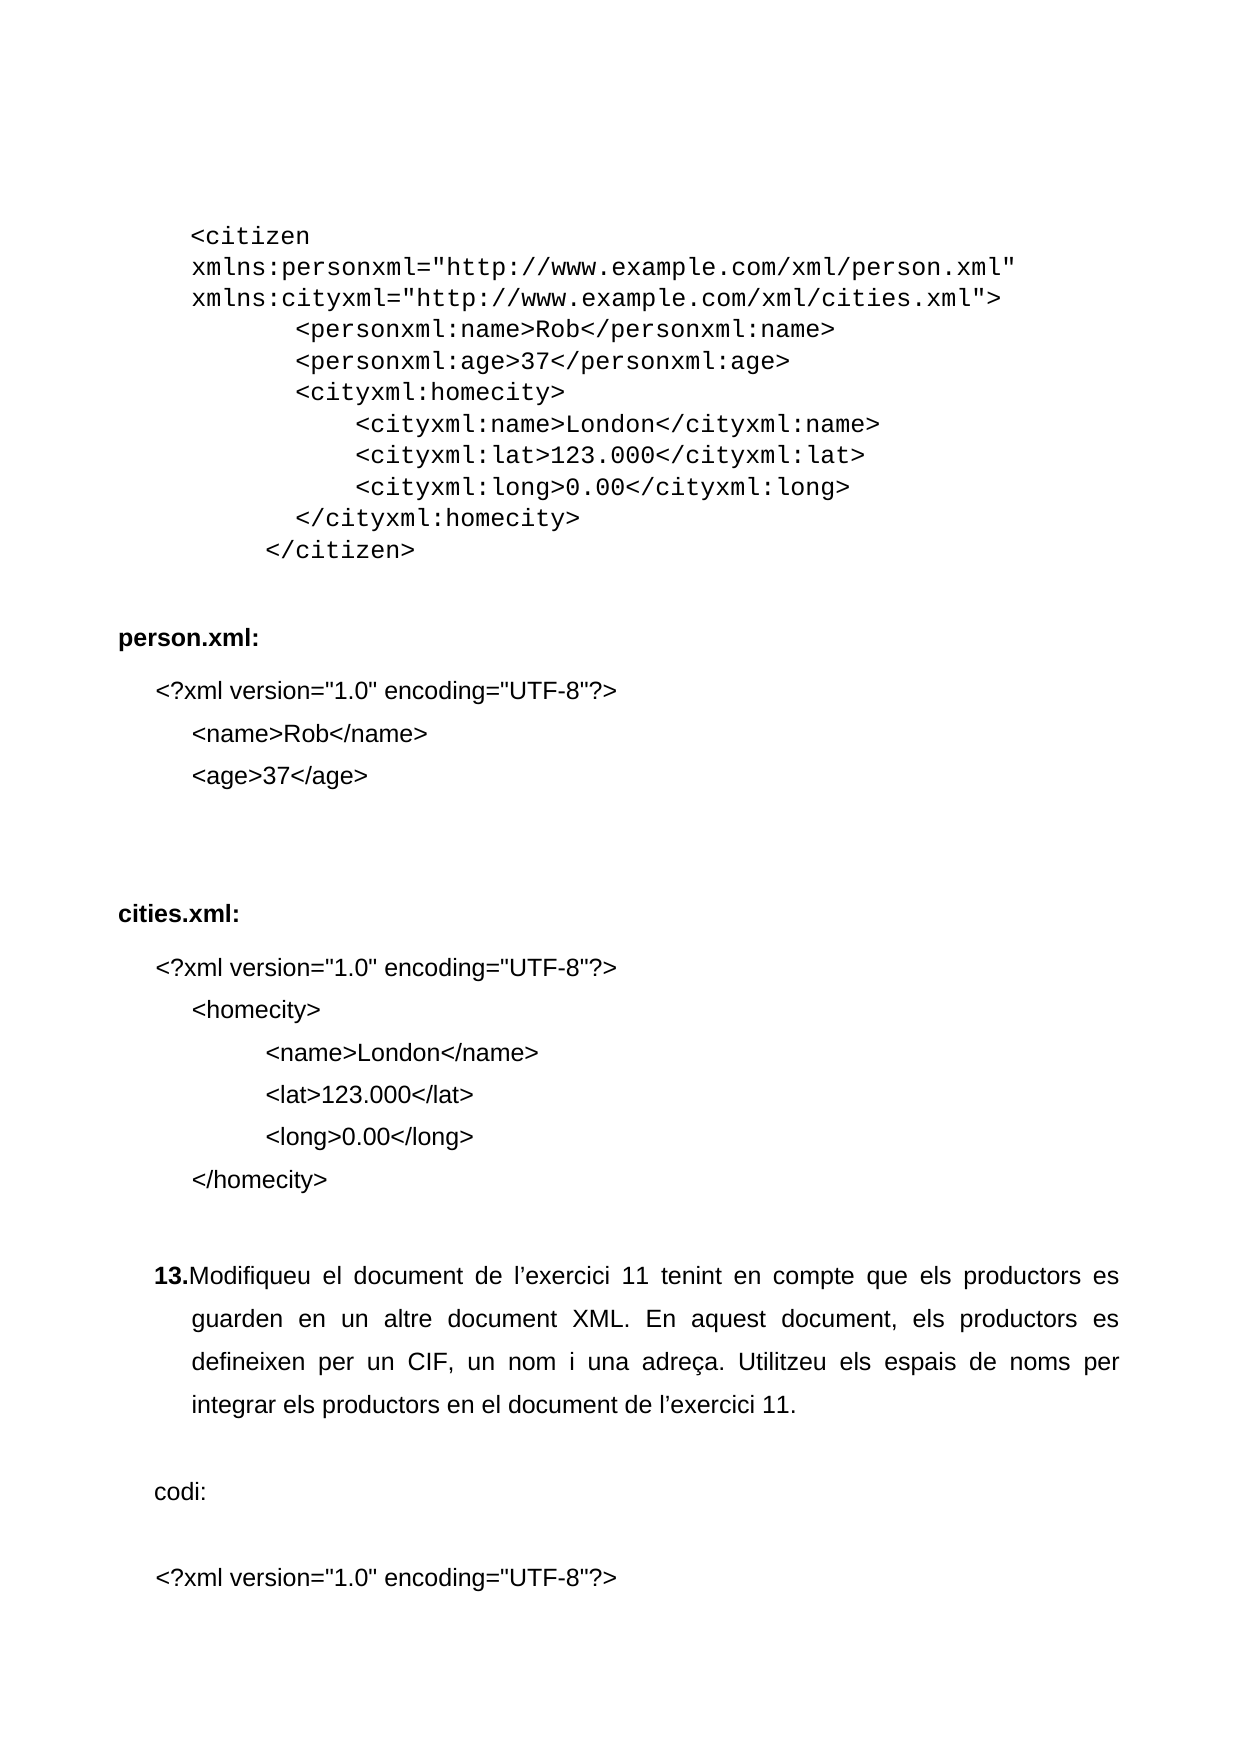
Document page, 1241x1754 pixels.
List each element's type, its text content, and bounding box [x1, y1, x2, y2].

text <personxml:age>37</personxml:age> [190, 348, 1121, 377]
text <long>0.00</long> [155, 1122, 1121, 1151]
text 13.Modifiqueu el document de l’exercici 11 tenint en compte que els productors es guarden en un altre document XML. En aquest document, els productors es defineixen per un CIF, un nom i una adreça. Utilitzeu els espais de noms per integrar els productors en el document de l’exercici 11. [154, 1261, 1121, 1419]
text <name>Rob</name> [118, 719, 1121, 747]
text <personxml:name>Rob</personxml:name> [190, 317, 1121, 345]
text cities.xml: [118, 899, 1121, 928]
text </citizen> [190, 537, 1121, 566]
text person.xml: [118, 622, 1121, 651]
text <homecity> [155, 996, 1121, 1024]
text <cityxml:homecity> [190, 380, 1121, 408]
text <name>London</name> [155, 1038, 1121, 1067]
text </homecity> [155, 1165, 1121, 1193]
text <?xml version="1.0" encoding="UTF-8"?> [155, 1563, 1121, 1592]
text <?xml version="1.0" encoding="UTF-8"?> [155, 676, 1121, 705]
text <cityxml:name>London</cityxml:name> [190, 411, 1121, 440]
text <citizen xmlns:personxml="http://www.example.com/xml/person.xml" xmlns:cityxml="http://www.example.com/xml/cities.xml"> [190, 223, 1121, 314]
text <?xml version="1.0" encoding="UTF-8"?> [155, 953, 1121, 982]
text <age>37</age> [155, 761, 1121, 790]
text <lat>123.000</lat> [118, 1080, 1121, 1109]
text codi: [154, 1477, 1121, 1505]
text <cityxml:lat>123.000</cityxml:lat> [190, 443, 1121, 471]
text <cityxml:long>0.00</cityxml:long> [190, 474, 1121, 503]
text </cityxml:homecity> [190, 506, 1121, 534]
